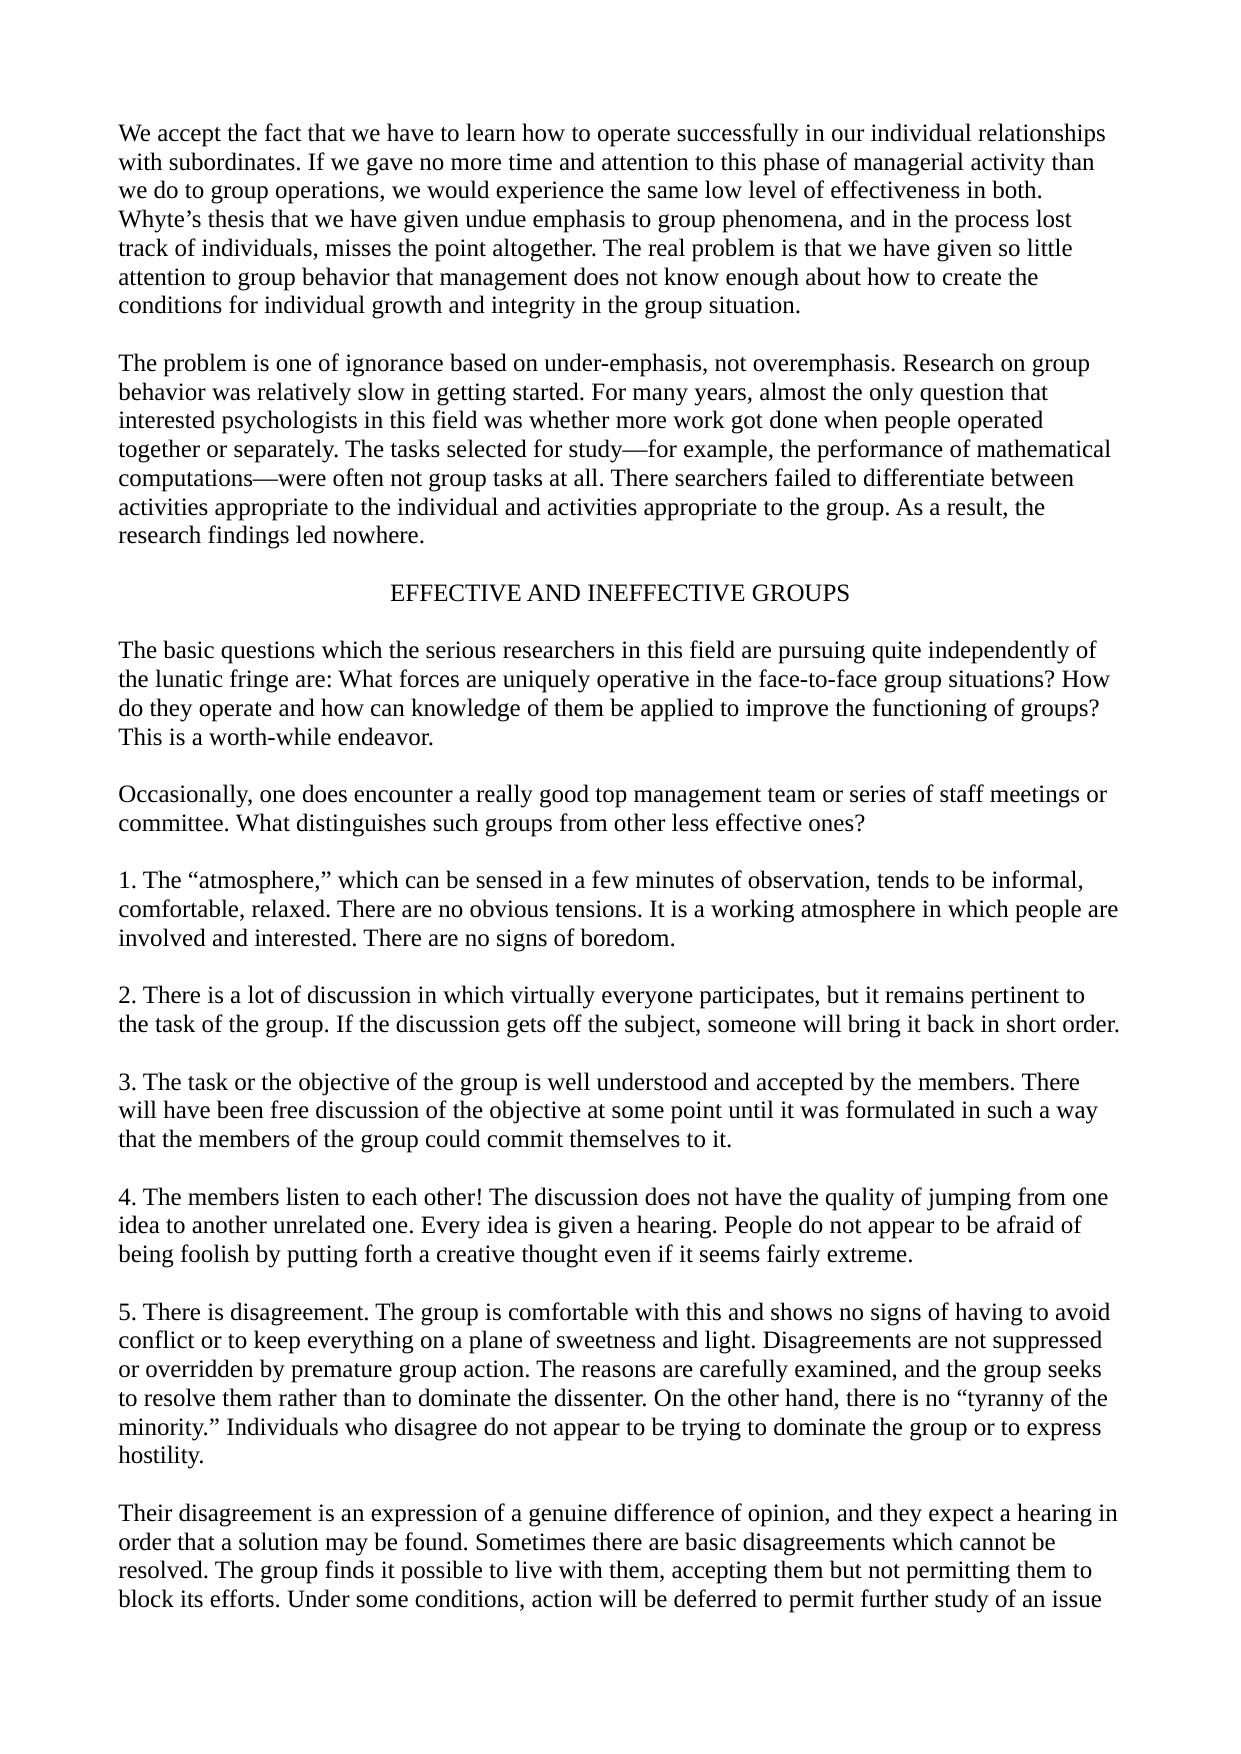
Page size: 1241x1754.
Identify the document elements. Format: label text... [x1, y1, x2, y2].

text 1. The “atmosphere,” which can be sensed in a few minutes of observation, tends to be informal, comfortable, relaxed. There are no obvious tensions. It is a working atmosphere in which people are involved and interested. There are no signs of boredom. [118, 866, 1122, 952]
text 5. There is disagreement. The group is comfortable with this and shows no signs of having to avoid conflict or to keep everything on a plane of sweetness and light. Disagreements are not suppressed or overridden by premature group action. The reasons are carefully examined, and the group seeks to resolve them rather than to dominate the dissenter. On the other hand, there is no “tyranny of the minority.” Individuals who disagree do not appear to be trying to dominate the group or to express hostility. [118, 1297, 1122, 1469]
text 2. There is a lot of discussion in which virtually everyone participates, but it remains pertinent to the task of the group. If the discussion gets off the subject, someone will bring it back in short order. [118, 981, 1122, 1038]
text Whyte’s thesis that we have given undue emphasis to group phenomena, and in the process lost track of individuals, misses the point altogether. The real problem is that we have given so little attention to group behavior that management does not know enough about how to create the conditions for individual growth and integrity in the group situation. [118, 204, 1122, 319]
text 4. The members listen to each other! The discussion does not have the quality of jumping from one idea to another unrelated one. Every idea is given a hearing. People do not appear to be afraid of being foolish by putting forth a creative thought even if it seems fairly extreme. [118, 1182, 1122, 1268]
text EFFECTIVE AND INEFFECTIVE GROUPS [118, 578, 1122, 607]
text The basic questions which the serious researchers in this field are pursuing quite independently of the lunatic fringe are: What forces are uniquely operative in the face-to-face group situations? How do they operate and how can knowledge of them be applied to improve the functioning of groups? [118, 636, 1122, 722]
text This is a worth-while endeavor. [118, 722, 1122, 751]
text The problem is one of ignorance based on under-emphasis, not overemphasis. Research on group behavior was relatively slow in getting started. For many years, almost the only question that interested psychologists in this field was whether more work got done when people operated together or separately. The tasks selected for study—for example, the performance of mathematical computations—were often not group tasks at all. There searchers failed to differentiate between activities appropriate to the individual and activities appropriate to the group. As a result, the research findings led nowhere. [118, 348, 1122, 549]
text Occasionally, one does encounter a really good top management team or series of staff meetings or committee. What distinguishes such groups from other less effective ones? [118, 779, 1122, 837]
text Their disagreement is an expression of a genuine difference of opinion, and they expect a hearing in order that a solution may be found. Sometimes there are basic disagreements which cannot be resolved. The group finds it possible to live with them, accepting them but not permitting them to block its efforts. Under some conditions, action will be deferred to permit further study of an issue [118, 1498, 1122, 1613]
text 3. The task or the objective of the group is well understood and accepted by the members. There will have been free discussion of the objective at some point until it was formulated in such a way that the members of the group could commit themselves to it. [118, 1067, 1122, 1153]
text We accept the fact that we have to learn how to operate successfully in our individual relationships with subordinates. If we gave no more time and attention to this phase of managerial activity than we do to group operations, we would experience the same low level of effectiveness in both. [118, 118, 1122, 204]
